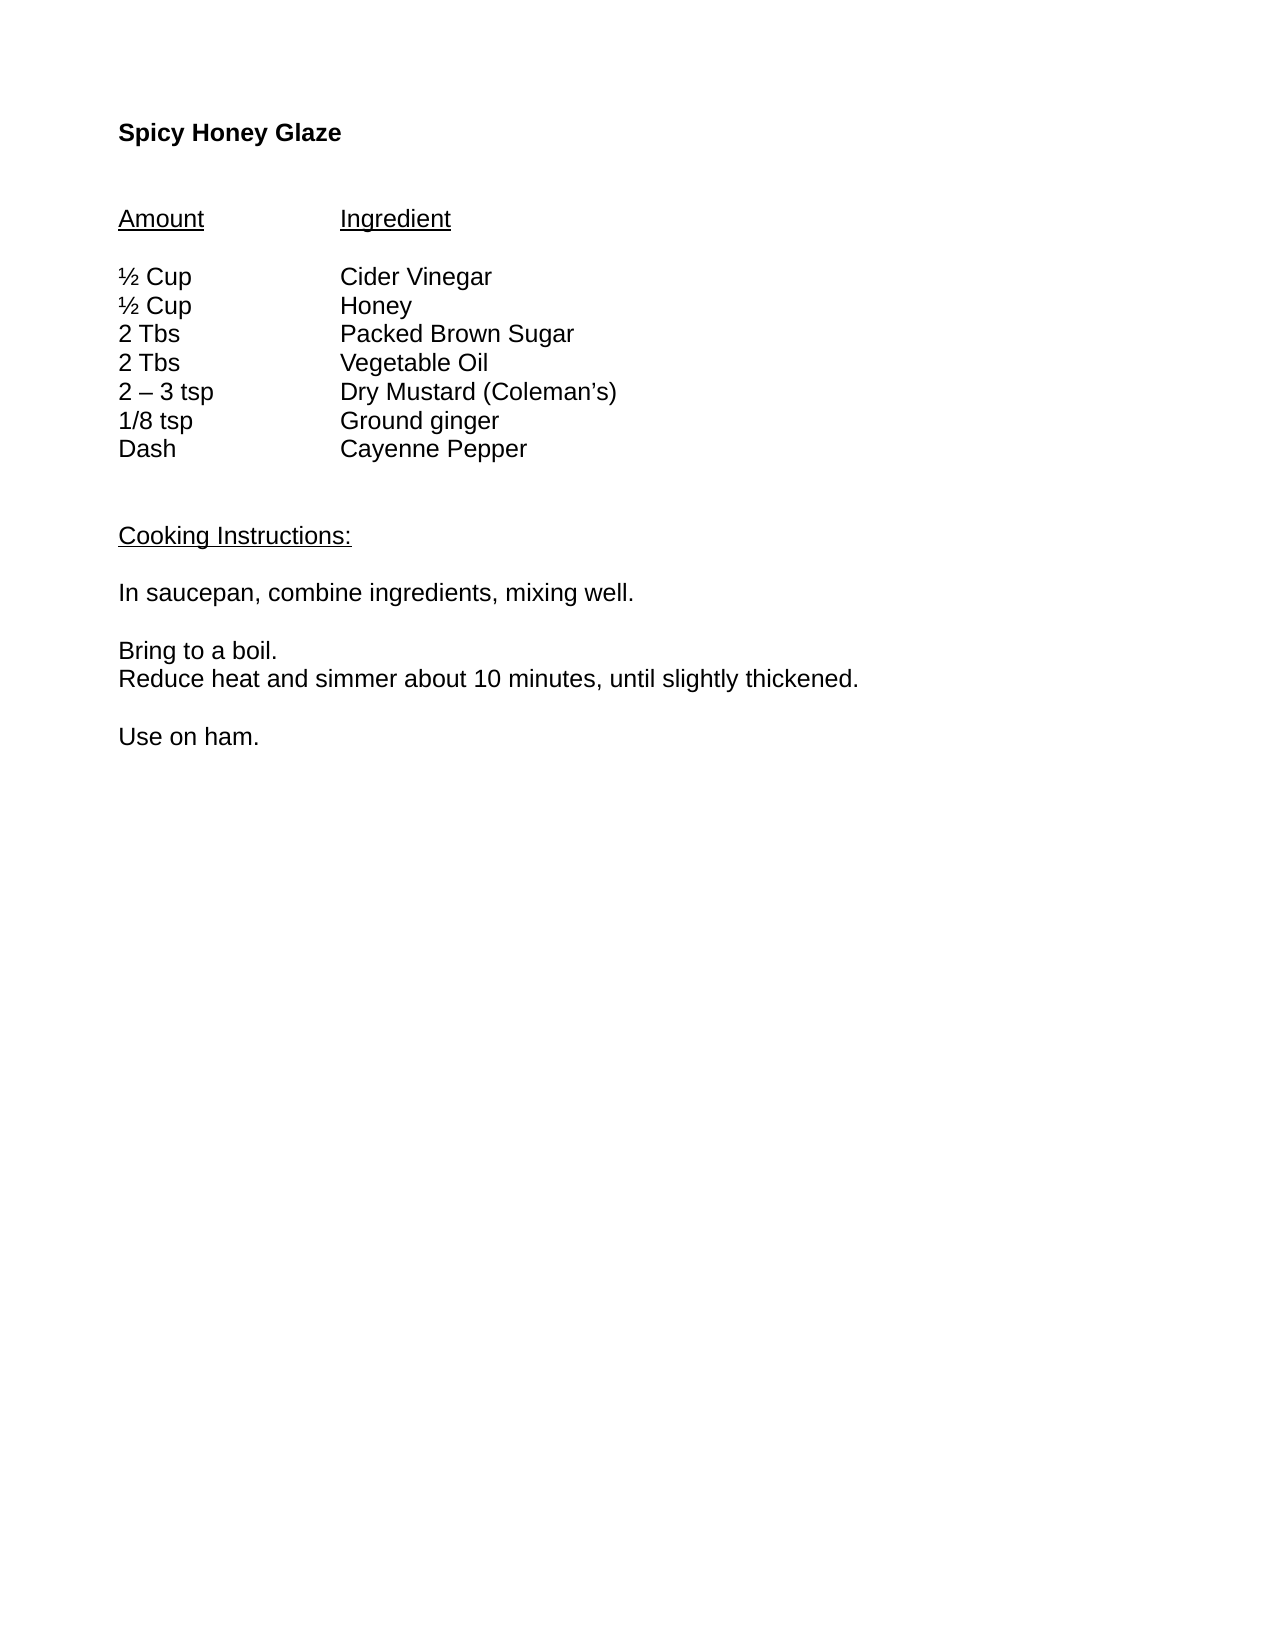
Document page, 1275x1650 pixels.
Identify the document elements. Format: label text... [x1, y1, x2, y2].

text 2 – 3 tsp Dry Mustard (Coleman’s) [118, 377, 1157, 406]
text In saucepan, combine ingredients, mixing well. [118, 578, 1157, 607]
text Cooking Instructions: [118, 521, 1157, 549]
text 2 Tbs Vegetable Oil [118, 348, 1157, 377]
text 1/8 tsp Ground ginger [118, 406, 1157, 434]
text Bring to a boil. [118, 636, 1157, 664]
text Dash Cayenne Pepper [118, 434, 1157, 463]
text ½ Cup Honey [118, 291, 1157, 319]
text ½ Cup Cider Vinegar [118, 262, 1157, 291]
text Amount Ingredient [118, 204, 1157, 233]
text Spicy Honey Glaze [118, 118, 1157, 147]
text Use on ham. [118, 722, 1157, 751]
text Reduce heat and simmer about 10 minutes, until slightly thickened. [118, 664, 1157, 693]
text 2 Tbs Packed Brown Sugar [118, 319, 1157, 348]
